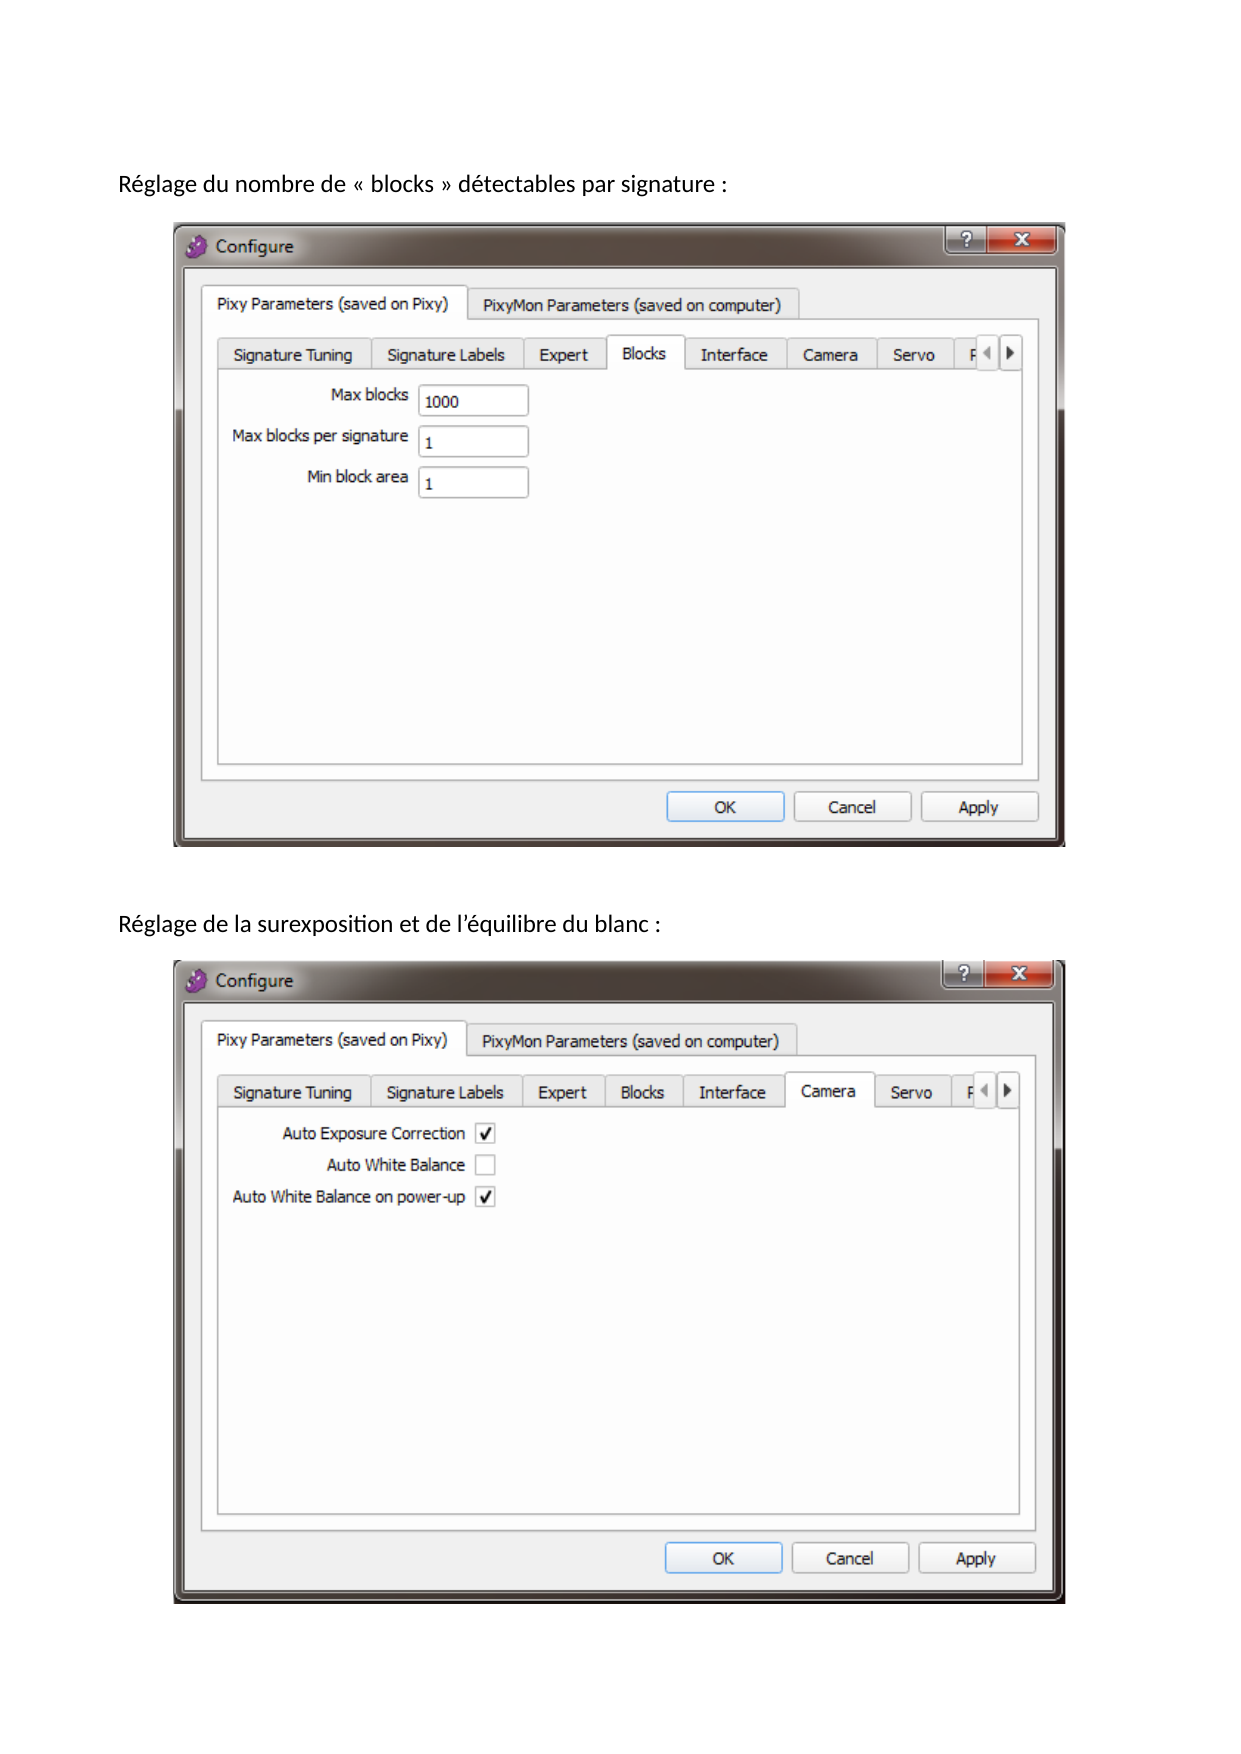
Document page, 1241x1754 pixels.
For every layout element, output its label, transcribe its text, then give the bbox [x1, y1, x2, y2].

picture [173, 960, 1066, 1604]
text Réglage de la surexposition et de l’équilibre du blanc : [118, 908, 1122, 938]
text Réglage du nombre de « blocks » détectables par signature : [118, 168, 1122, 199]
picture [173, 222, 1066, 847]
